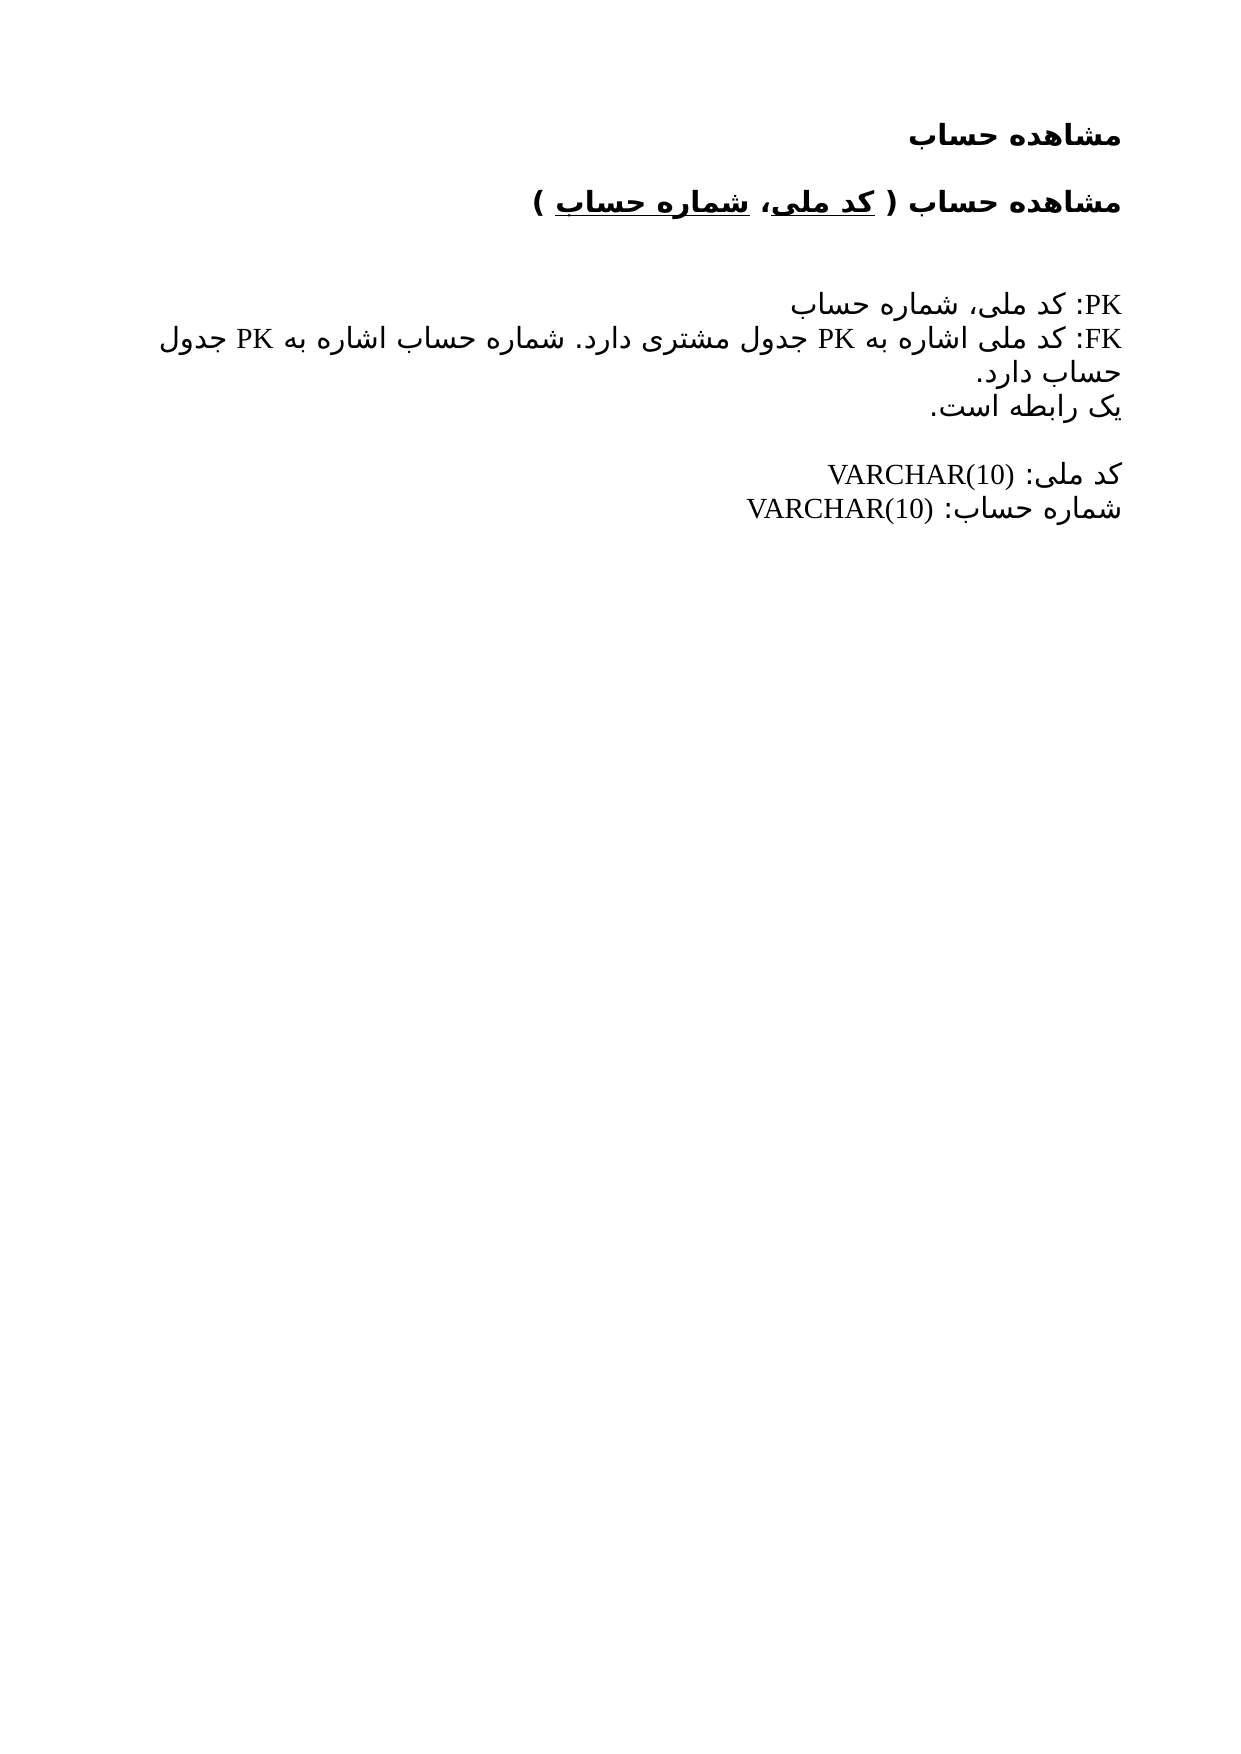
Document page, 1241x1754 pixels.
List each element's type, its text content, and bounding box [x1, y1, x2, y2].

text FK: کد ملی اشاره به PK جدول مشتری دارد. شماره حساب اشاره به PK جدول حساب دارد. [118, 321, 1122, 389]
text شماره حساب:‌ VARCHAR(10) [118, 491, 1122, 525]
text مشاهده حساب ( کد ملی، شماره حساب ) [118, 186, 1122, 219]
text PK: کد ملی، شماره حساب [118, 287, 1122, 321]
text مشاهده حساب [118, 118, 1122, 152]
text یک رابطه است. [118, 389, 1122, 423]
text کد ملی: VARCHAR(10) [118, 457, 1122, 491]
